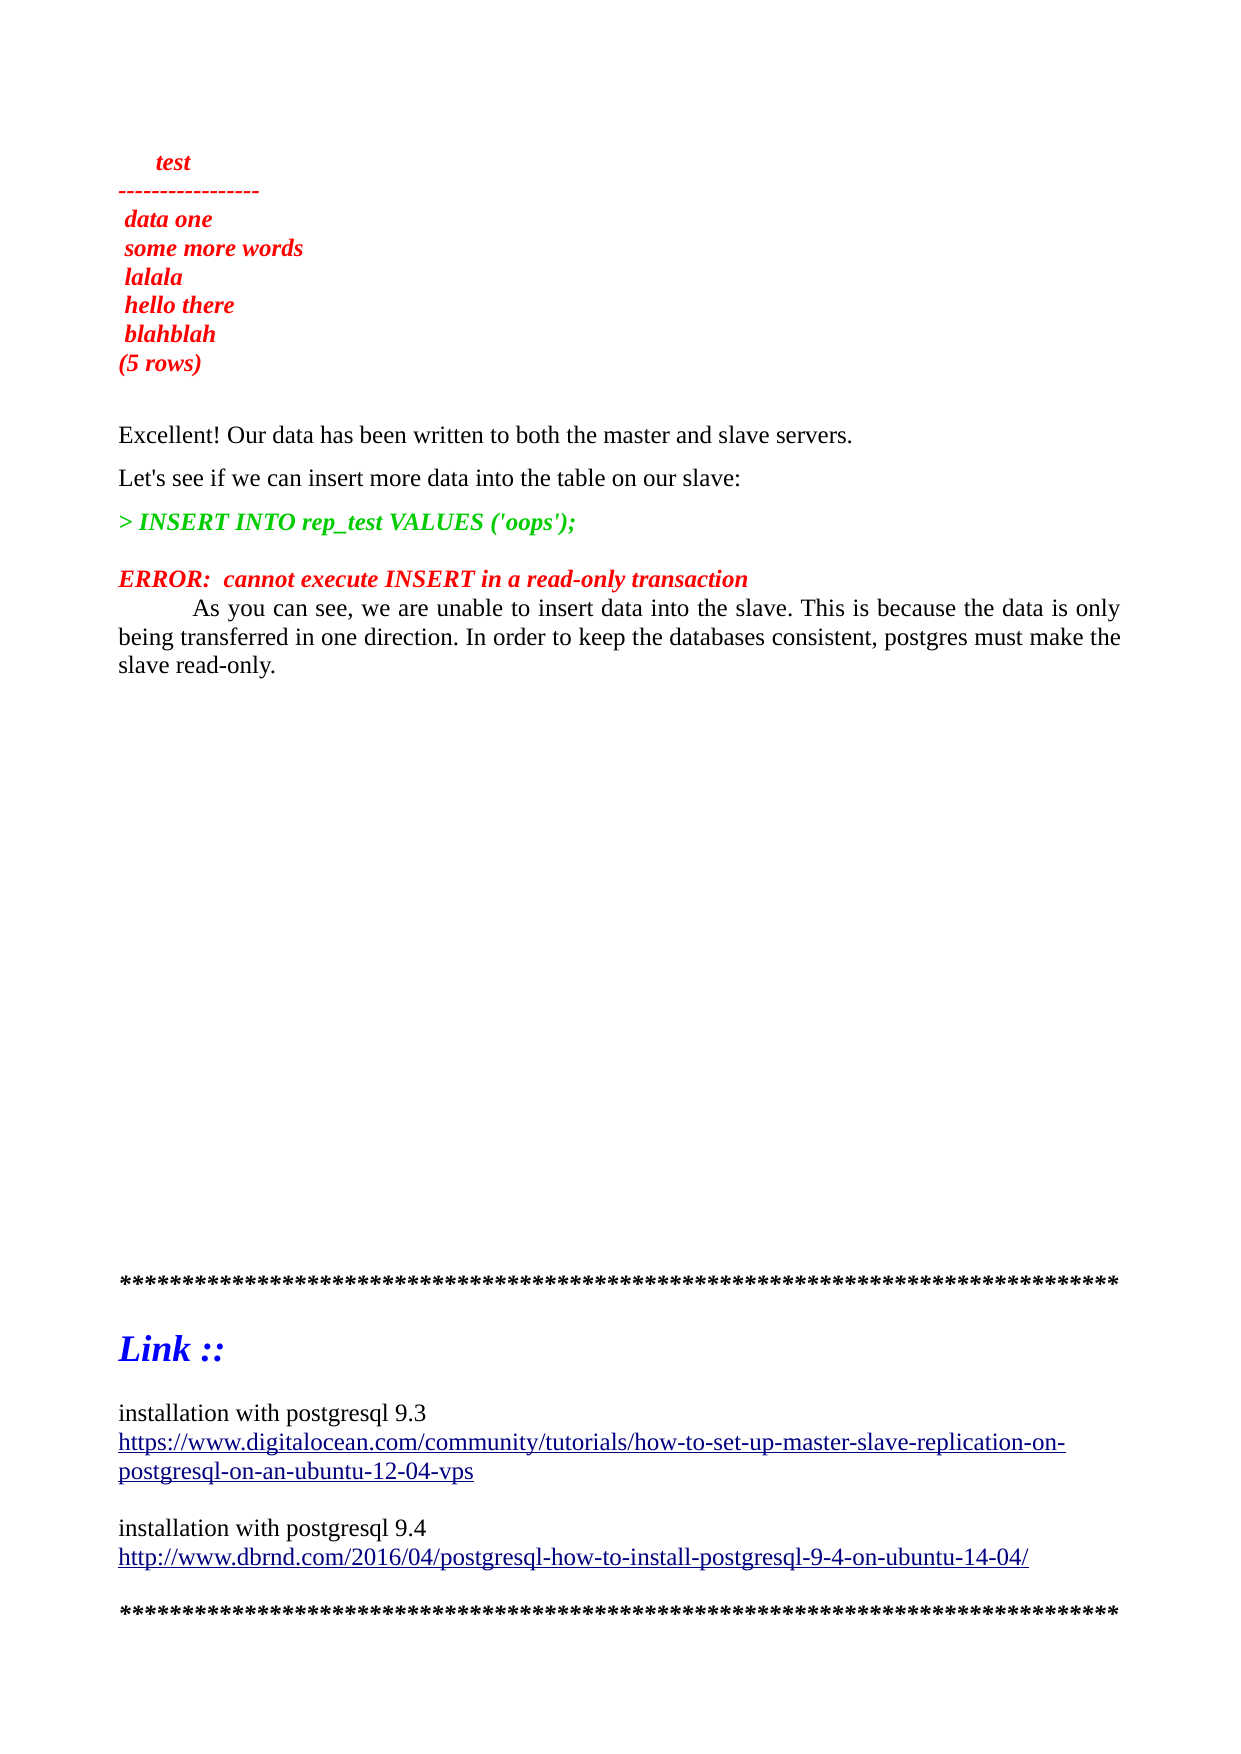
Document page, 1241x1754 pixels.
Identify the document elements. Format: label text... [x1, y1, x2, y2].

text https://www.digitalocean.com/community/tutorials/how-to-set-up-master-slave-replication-on-postgresql-on-an-ubuntu-12-04-vps [118, 1427, 1122, 1484]
text blahblah [118, 319, 1122, 348]
text test [118, 147, 1122, 176]
text http://www.dbrnd.com/2016/04/postgresql-how-to-install-postgresql-9-4-on-ubuntu-14-04/ [118, 1542, 1122, 1571]
text (5 rows) [118, 348, 1122, 377]
text ******************************************************************************** [118, 1269, 1122, 1298]
text ----------------- [118, 176, 1122, 204]
text installation with postgresql 9.3 [118, 1398, 1122, 1427]
text installation with postgresql 9.4 [118, 1513, 1122, 1542]
text As you can see, we are unable to insert data into the slave. This is because the data is only being transferred in one direction. In order to keep the databases consistent, postgres must make the slave read-only. [118, 593, 1122, 679]
text Link :: [118, 1326, 1122, 1369]
text Let's see if we can insert more data into the table on our slave: [118, 463, 1122, 492]
text some more words [118, 233, 1122, 262]
text Excellent! Our data has been written to both the master and slave servers. [118, 420, 1122, 449]
text > INSERT INTO rep_test VALUES ('oops'); [118, 507, 1122, 536]
text ERROR: cannot execute INSERT in a read-only transaction [118, 564, 1122, 593]
text lalala [118, 262, 1122, 291]
text data one [118, 204, 1122, 233]
text ******************************************************************************** [118, 1599, 1122, 1628]
text hello there [118, 291, 1122, 319]
